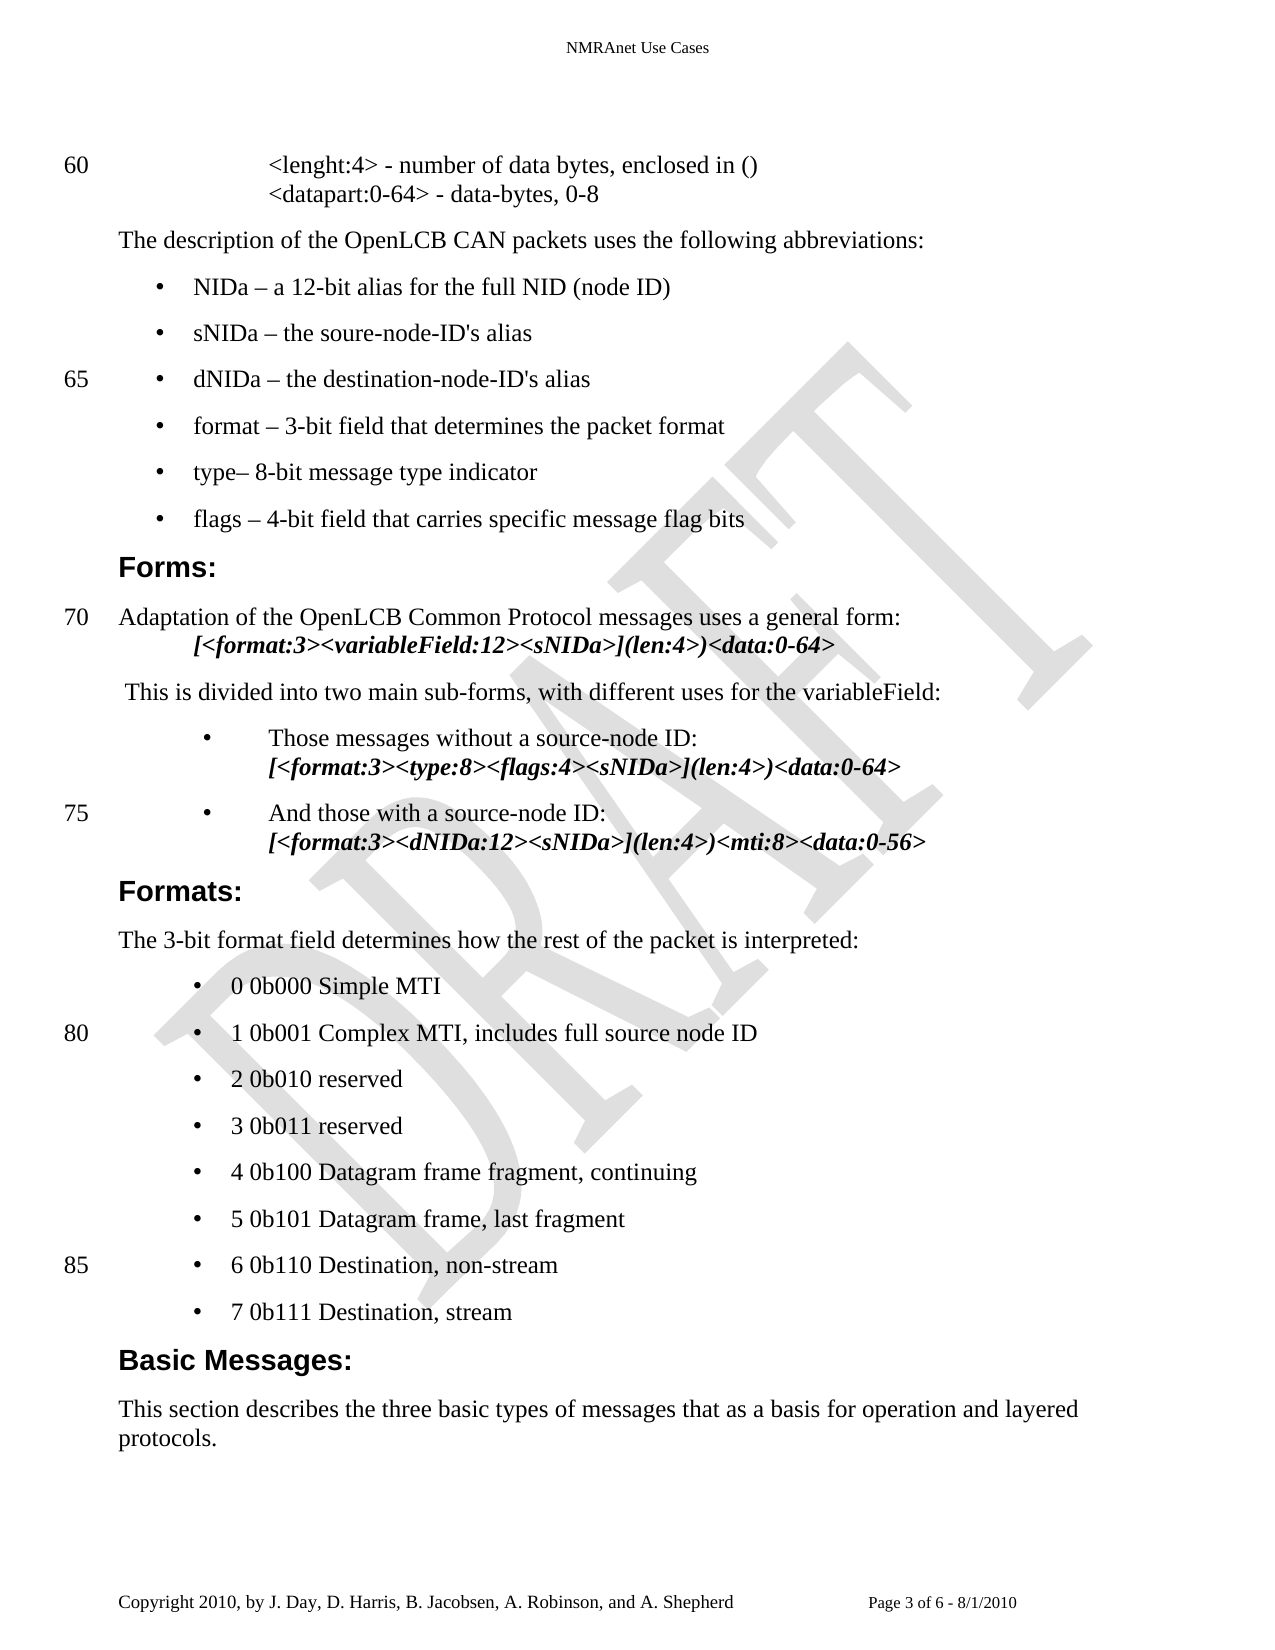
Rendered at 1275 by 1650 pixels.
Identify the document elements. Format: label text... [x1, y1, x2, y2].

text <lenght:4> - number of data bytes, enclosed in () <datapart:0-64> - data-bytes, 0-8 [118, 150, 1157, 207]
list 0 0b000 Simple MTI [227, 977, 342, 1000]
subtitle [833, 874, 1157, 907]
list Those messages without a source-node ID: [<format:3><type:8><flags:4><sNIDa>](len:4>)<data:0-64> [561, 723, 660, 781]
text The 3-bit format field determines how the rest of the packet is interpreted: [541, 925, 701, 954]
list [861, 457, 1157, 486]
list 5 0b101 Datagram frame, last fragment [507, 1204, 1157, 1232]
subtitle Formats: [118, 874, 370, 907]
list 1 0b001 Complex MTI, includes full source node ID [693, 1018, 1157, 1047]
list 2 0b010 reserved [462, 1064, 556, 1093]
text This is divided into two main sub-forms, with different uses for the variableField: [118, 677, 530, 706]
list And those with a source-node ID: [<format:3><dNIDa:12><sNIDa>](len:4>)<mti:8><data:0-56> [172, 798, 403, 856]
list 2 0b010 reserved [570, 1064, 1157, 1093]
text This is divided into two main sub-forms, with different uses for the variableField: [563, 677, 766, 706]
text The description of the OpenLCB CAN packets uses the following abbreviations: [118, 225, 1157, 254]
subtitle Basic Messages: [118, 1343, 1157, 1377]
list Those messages without a source-node ID: [<format:3><type:8><flags:4><sNIDa>](len:4>)<data:0-64> [631, 723, 841, 781]
list format – 3-bit field that determines the packet format [156, 411, 777, 440]
text Adaptation of the OpenLCB Common Protocol messages uses a general form: [<format:3><variableField:12><sNIDa>](len:4>)<data:0-64> [807, 602, 1020, 659]
list 3 0b011 reserved [193, 1111, 292, 1139]
list 4 0b100 Datagram frame fragment, continuing [353, 1157, 494, 1186]
subtitle [665, 550, 945, 584]
text The 3-bit format field determines how the rest of the packet is interpreted: [431, 925, 515, 954]
list 1 0b001 Complex MTI, includes full source node ID [214, 1018, 400, 1047]
list [835, 374, 881, 393]
list 2 0b010 reserved [193, 1064, 246, 1093]
list 0 0b000 Simple MTI [502, 972, 581, 1000]
list 3 0b011 reserved [307, 1111, 477, 1139]
list Those messages without a source-node ID: [<format:3><type:8><flags:4><sNIDa>](len:4>)<data:0-64> [826, 723, 1157, 781]
text The 3-bit format field determines how the rest of the packet is interpreted: [118, 925, 417, 954]
text Adaptation of the OpenLCB Common Protocol messages uses a general form: [<format:3><variableField:12><sNIDa>](len:4>)<data:0-64> [705, 602, 818, 659]
list And those with a source-node ID: [<format:3><dNIDa:12><sNIDa>](len:4>)<mti:8><data:0-56> [371, 828, 465, 856]
list 5 0b101 Datagram frame, last fragment [193, 1204, 379, 1232]
list 4 0b100 Datagram frame fragment, continuing [193, 1157, 339, 1186]
list And those with a source-node ID: [<format:3><dNIDa:12><sNIDa>](len:4>)<mti:8><data:0-56> [431, 798, 633, 856]
list 1 0b001 Complex MTI, includes full source node ID [418, 1018, 510, 1047]
subtitle Forms: [118, 550, 638, 584]
list 3 0b011 reserved [497, 1111, 584, 1139]
list [815, 411, 1157, 440]
list And those with a source-node ID: [<format:3><dNIDa:12><sNIDa>](len:4>)<mti:8><data:0-56> [742, 798, 882, 856]
list NIDa – a 12-bit alias for the full NID (node ID) [156, 272, 1157, 300]
list flags – 4-bit field that carries specific message flag bits [908, 504, 1157, 533]
list And those with a source-node ID: [<format:3><dNIDa:12><sNIDa>](len:4>)<mti:8><data:0-56> [884, 798, 1157, 856]
list sNIDa – the soure-node-ID's alias [156, 318, 1157, 347]
list Those messages without a source-node ID: [<format:3><type:8><flags:4><sNIDa>](len:4>)<data:0-64> [172, 723, 581, 781]
text This section describes the three basic types of messages that as a basis for operation and layered protocols. [118, 1394, 1157, 1452]
list [757, 457, 847, 486]
list 0 0b000 Simple MTI [740, 971, 1157, 1000]
text This is divided into two main sub-forms, with different uses for the variableField: [1034, 677, 1157, 706]
list 6 0b110 Destination, non-stream [193, 1250, 429, 1279]
subtitle [523, 874, 668, 907]
list 5 0b101 Datagram frame, last fragment [400, 1204, 491, 1232]
list flags – 4-bit field that carries specific message flag bits [741, 504, 894, 533]
subtitle [380, 874, 509, 907]
list 6 0b110 Destination, non-stream [461, 1250, 1157, 1279]
list 3 0b011 reserved [601, 1111, 1157, 1139]
list 7 0b111 Destination, stream [193, 1297, 1157, 1325]
list flags – 4-bit field that carries specific message flag bits [695, 509, 751, 533]
text Adaptation of the OpenLCB Common Protocol messages uses a general form: [<format:3><variableField:12><sNIDa>](len:4>)<data:0-64> [118, 602, 719, 659]
subtitle [670, 874, 816, 907]
list 0 0b000 Simple MTI [193, 971, 216, 994]
text The 3-bit format field determines how the rest of the packet is interpreted: [702, 925, 1157, 954]
list [872, 364, 1157, 393]
list 1 0b001 Complex MTI, includes full source node ID [524, 1018, 674, 1047]
list 0 0b000 Simple MTI [596, 971, 721, 1000]
subtitle [954, 550, 1157, 584]
list And those with a source-node ID: [<format:3><dNIDa:12><sNIDa>](len:4>)<mti:8><data:0-56> [613, 798, 701, 856]
list 2 0b010 reserved [260, 1064, 443, 1093]
list 0 0b000 Simple MTI [360, 971, 463, 1000]
text Adaptation of the OpenLCB Common Protocol messages uses a general form: [<format:3><variableField:12><sNIDa>](len:4>)<data:0-64> [1006, 602, 1157, 659]
list 4 0b100 Datagram frame fragment, continuing [518, 1157, 1157, 1186]
list dNIDa – the destination-node-ID's alias [156, 364, 824, 393]
list type– 8-bit message type indicator [156, 457, 744, 486]
text This is divided into two main sub-forms, with different uses for the variableField: [798, 677, 1030, 706]
list flags – 4-bit field that carries specific message flag bits [156, 504, 684, 533]
list And those with a source-node ID: [<format:3><dNIDa:12><sNIDa>](len:4>)<mti:8><data:0-56> [693, 825, 768, 856]
